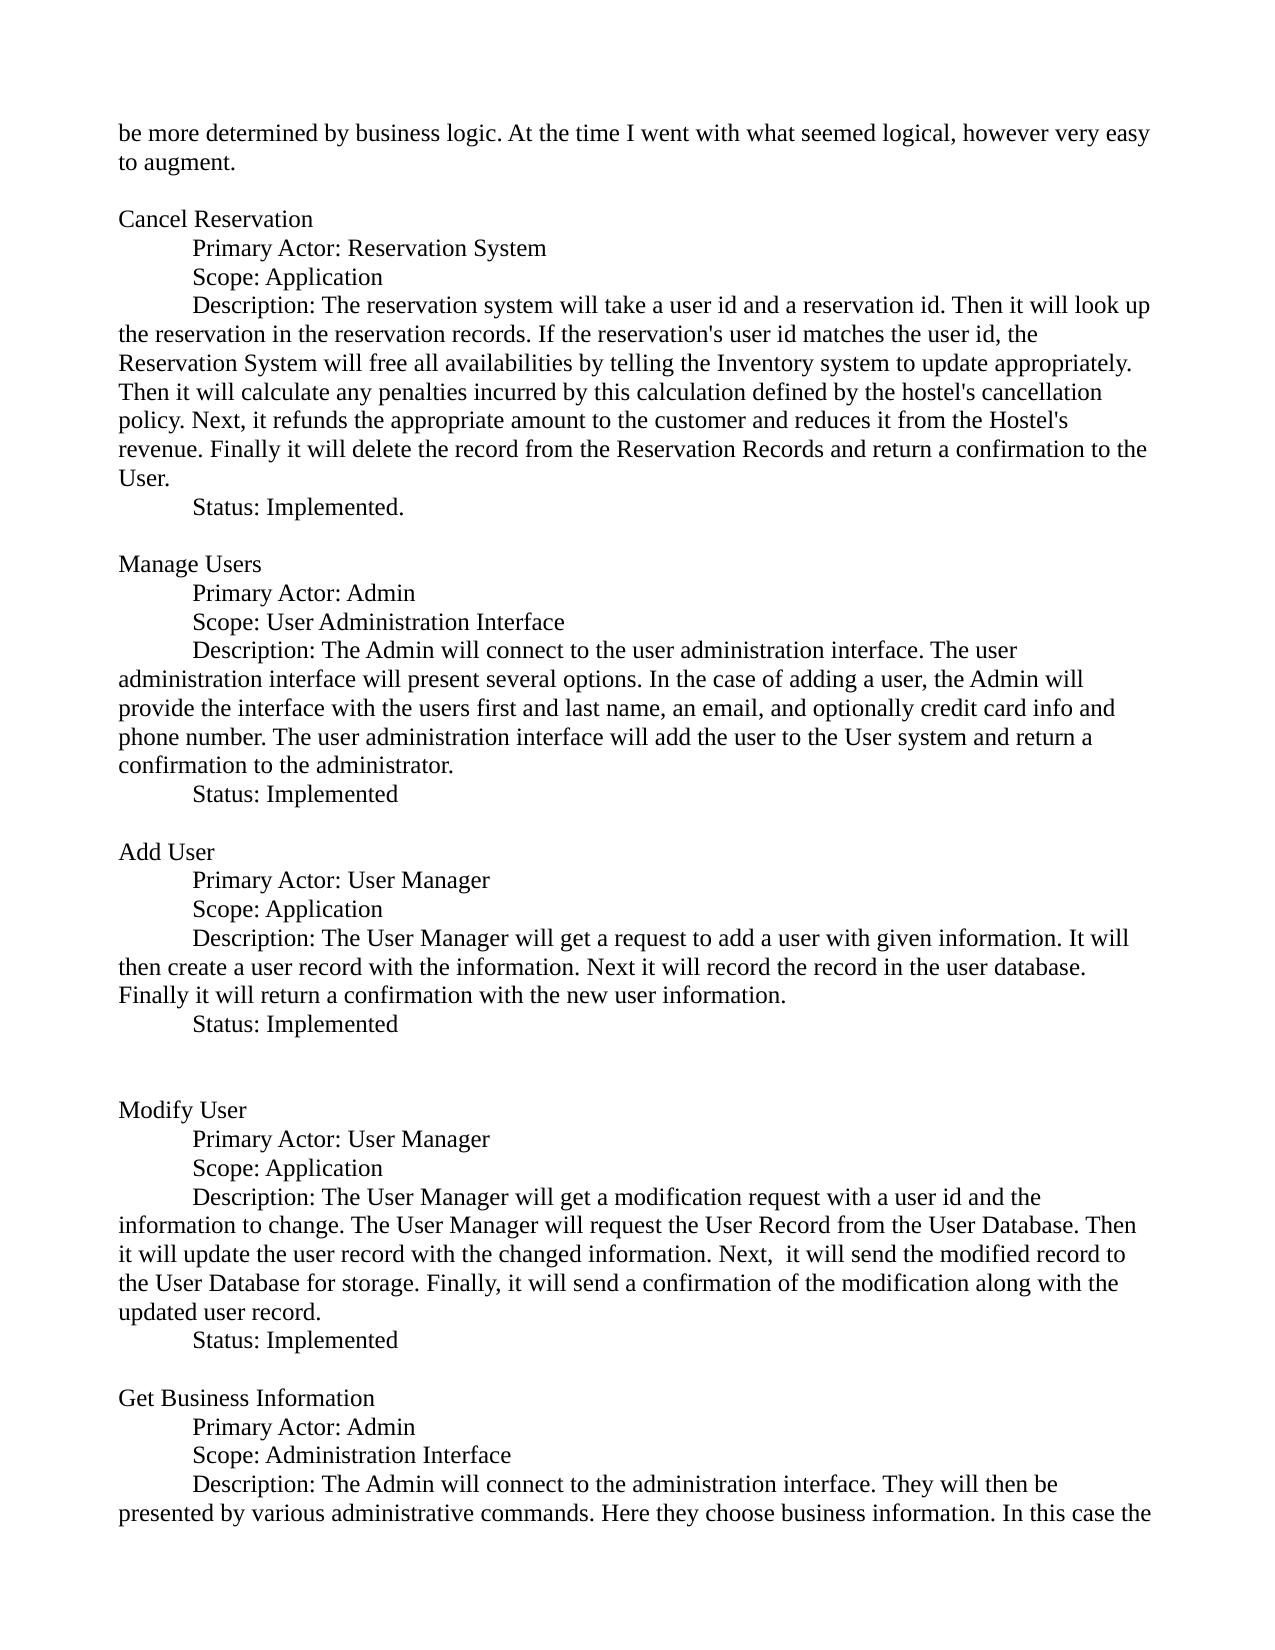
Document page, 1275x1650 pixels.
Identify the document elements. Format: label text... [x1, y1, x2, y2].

text Primary Actor: Reservation System [118, 233, 1157, 262]
text Scope: User Administration Interface [118, 607, 1157, 636]
text Description: The Admin will connect to the user administration interface. The user administration interface will present several options. In the case of adding a user, the Admin will provide the interface with the users first and last name, an email, and optionally credit card info and phone number. The user administration interface will add the user to the User system and return a confirmation to the administrator. [118, 636, 1157, 779]
text Primary Actor: User Manager [118, 866, 1157, 894]
text Primary Actor: User Manager [118, 1124, 1157, 1153]
text Manage Users [118, 549, 1157, 578]
text be more determined by business logic. At the time I went with what seemed logical, however very easy to augment. [118, 118, 1157, 176]
text Description: The User Manager will get a request to add a user with given information. It will then create a user record with the information. Next it will record the record in the user database. Finally it will return a confirmation with the new user information. [118, 923, 1157, 1009]
text Get Business Information [118, 1383, 1157, 1412]
text Description: The User Manager will get a modification request with a user id and the information to change. The User Manager will request the User Record from the User Database. Then it will update the user record with the changed information. Next, it will send the modified record to the User Database for storage. Finally, it will send a confirmation of the modification along with the updated user record. [118, 1182, 1157, 1326]
text Status: Implemented [118, 1326, 1157, 1354]
text Status: Implemented [118, 779, 1157, 808]
text Status: Implemented. [118, 492, 1157, 521]
text Modify User [118, 1096, 1157, 1124]
text Scope: Administration Interface [118, 1441, 1157, 1469]
text Scope: Application [118, 1153, 1157, 1182]
text Primary Actor: Admin [118, 578, 1157, 607]
text Scope: Application [118, 262, 1157, 291]
text Description: The reservation system will take a user id and a reservation id. Then it will look up the reservation in the reservation records. If the reservation's user id matches the user id, the Reservation System will free all availabilities by telling the Inventory system to update appropriately. Then it will calculate any penalties incurred by this calculation defined by the hostel's cancellation policy. Next, it refunds the appropriate amount to the customer and reduces it from the Hostel's revenue. Finally it will delete the record from the Reservation Records and return a confirmation to the User. [118, 291, 1157, 492]
text Primary Actor: Admin [118, 1412, 1157, 1441]
text Status: Implemented [118, 1009, 1157, 1038]
text Description: The Admin will connect to the administration interface. They will then be presented by various administrative commands. Here they choose business information. In this case the [118, 1469, 1157, 1527]
text Scope: Application [118, 894, 1157, 923]
text Add User [118, 837, 1157, 866]
text Cancel Reservation [118, 204, 1157, 233]
